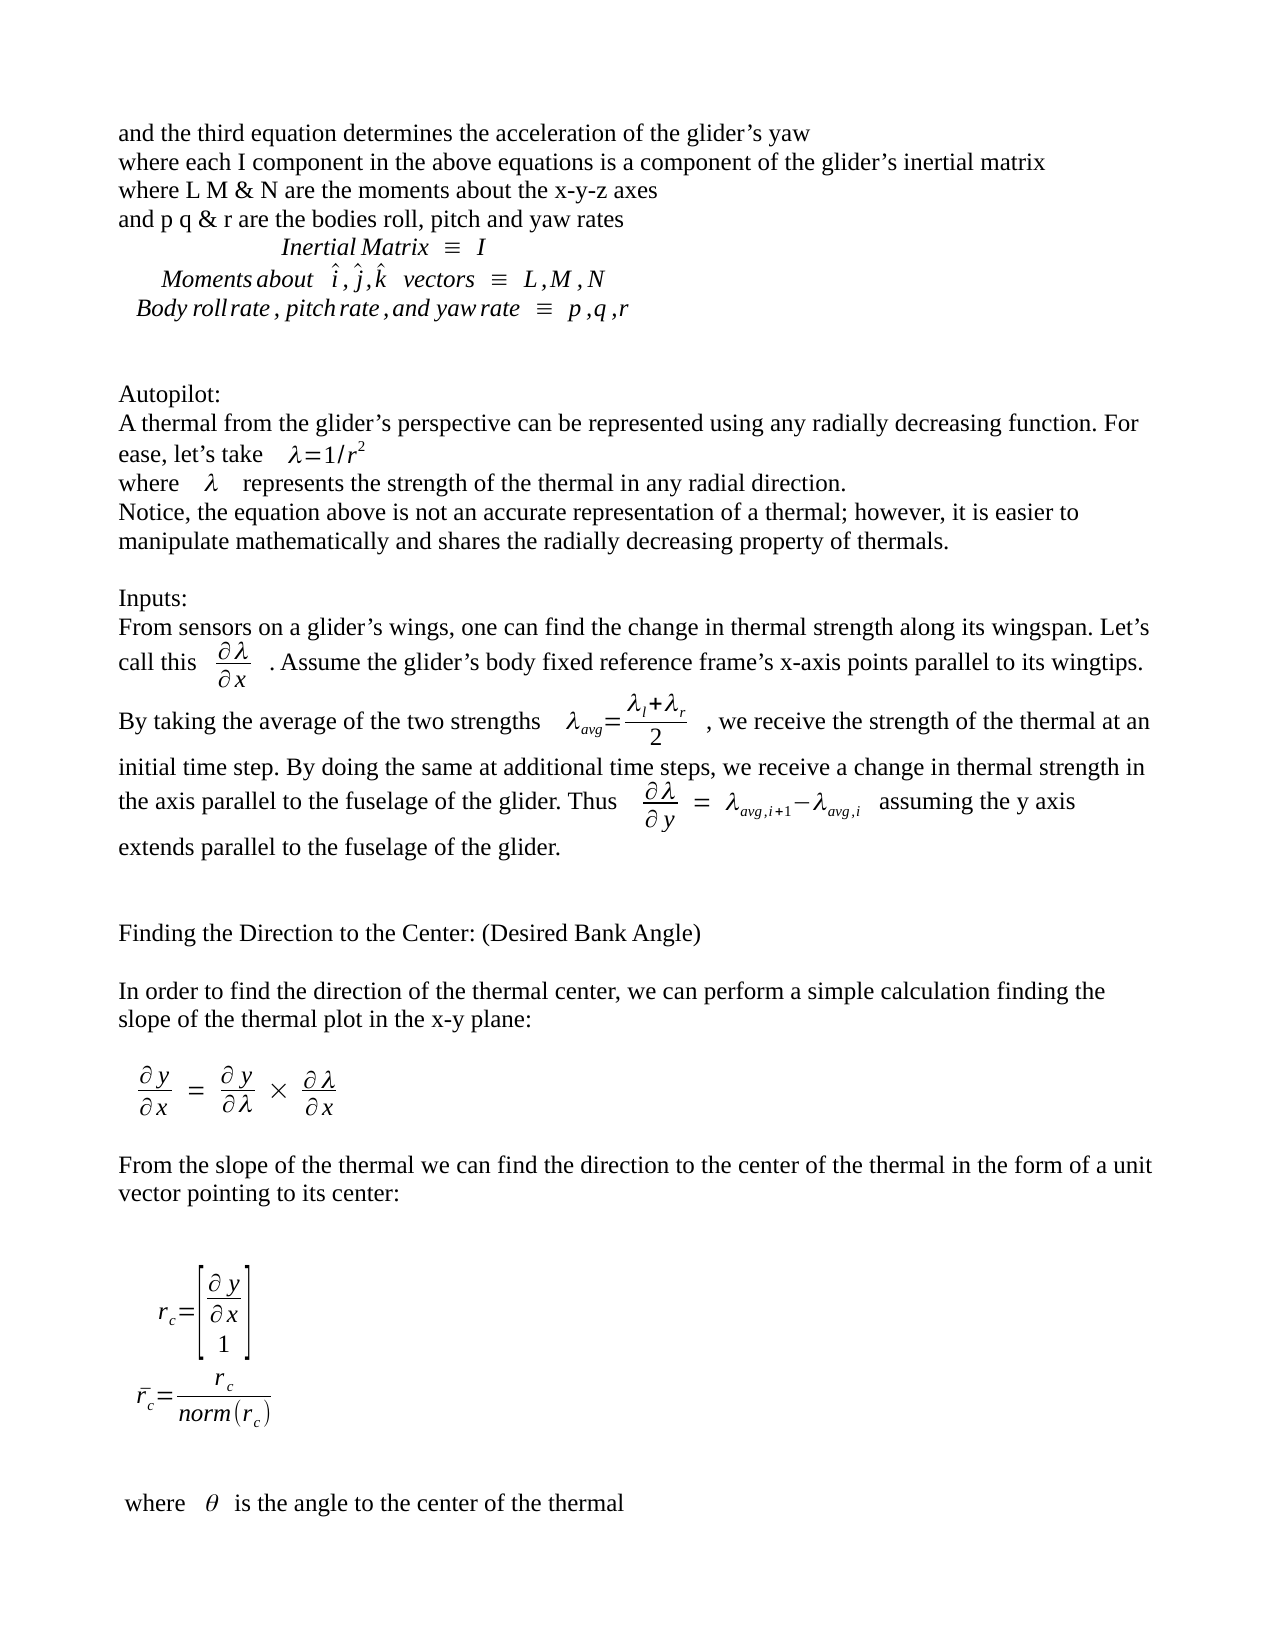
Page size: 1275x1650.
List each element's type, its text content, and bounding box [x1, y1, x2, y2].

text where L M & N are the moments about the x-y-z axes [118, 176, 1157, 204]
text Autopilot: [118, 379, 1157, 408]
text where represents the strength of the thermal in any radial direction. [118, 468, 1157, 497]
text In order to find the direction of the thermal center, we can perform a simple calculation finding the slope of the thermal plot in the x-y plane: [118, 976, 1157, 1033]
text where each I component in the above equations is a component of the glider’s inertial matrix [118, 147, 1157, 176]
text and p q & r are the bodies roll, pitch and yaw rates [118, 204, 1157, 233]
text Notice, the equation above is not an accurate representation of a thermal; however, it is easier to manipulate mathematically and shares the radially decreasing property of thermals. [118, 497, 1157, 554]
text Inputs: [118, 583, 1157, 612]
text A thermal from the glider’s perspective can be represented using any radially decreasing function. For ease, let’s take [118, 408, 1157, 468]
text Finding the Direction to the Center: (Desired Bank Angle) [118, 918, 1157, 947]
text and the third equation determines the acceleration of the glider’s yaw [118, 118, 1157, 147]
text From sensors on a glider’s wings, one can find the change in thermal strength along its wingspan. Let’s call this. Assume the glider’s body fixed reference frame’s x-axis points parallel to its wingtips. By taking the average of the two strengths , we receive the strength of the thermal at an initial time step. By doing the same at additional time steps, we receive a change in thermal strength in the axis parallel to the fuselage of the glider. Thus assuming the y axis extends parallel to the fuselage of the glider. [118, 612, 1157, 861]
text From the slope of the thermal we can find the direction to the center of the thermal in the form of a unit vector pointing to its center: [118, 1150, 1157, 1207]
text whereis the angle to the center of the thermal [118, 1488, 1157, 1517]
